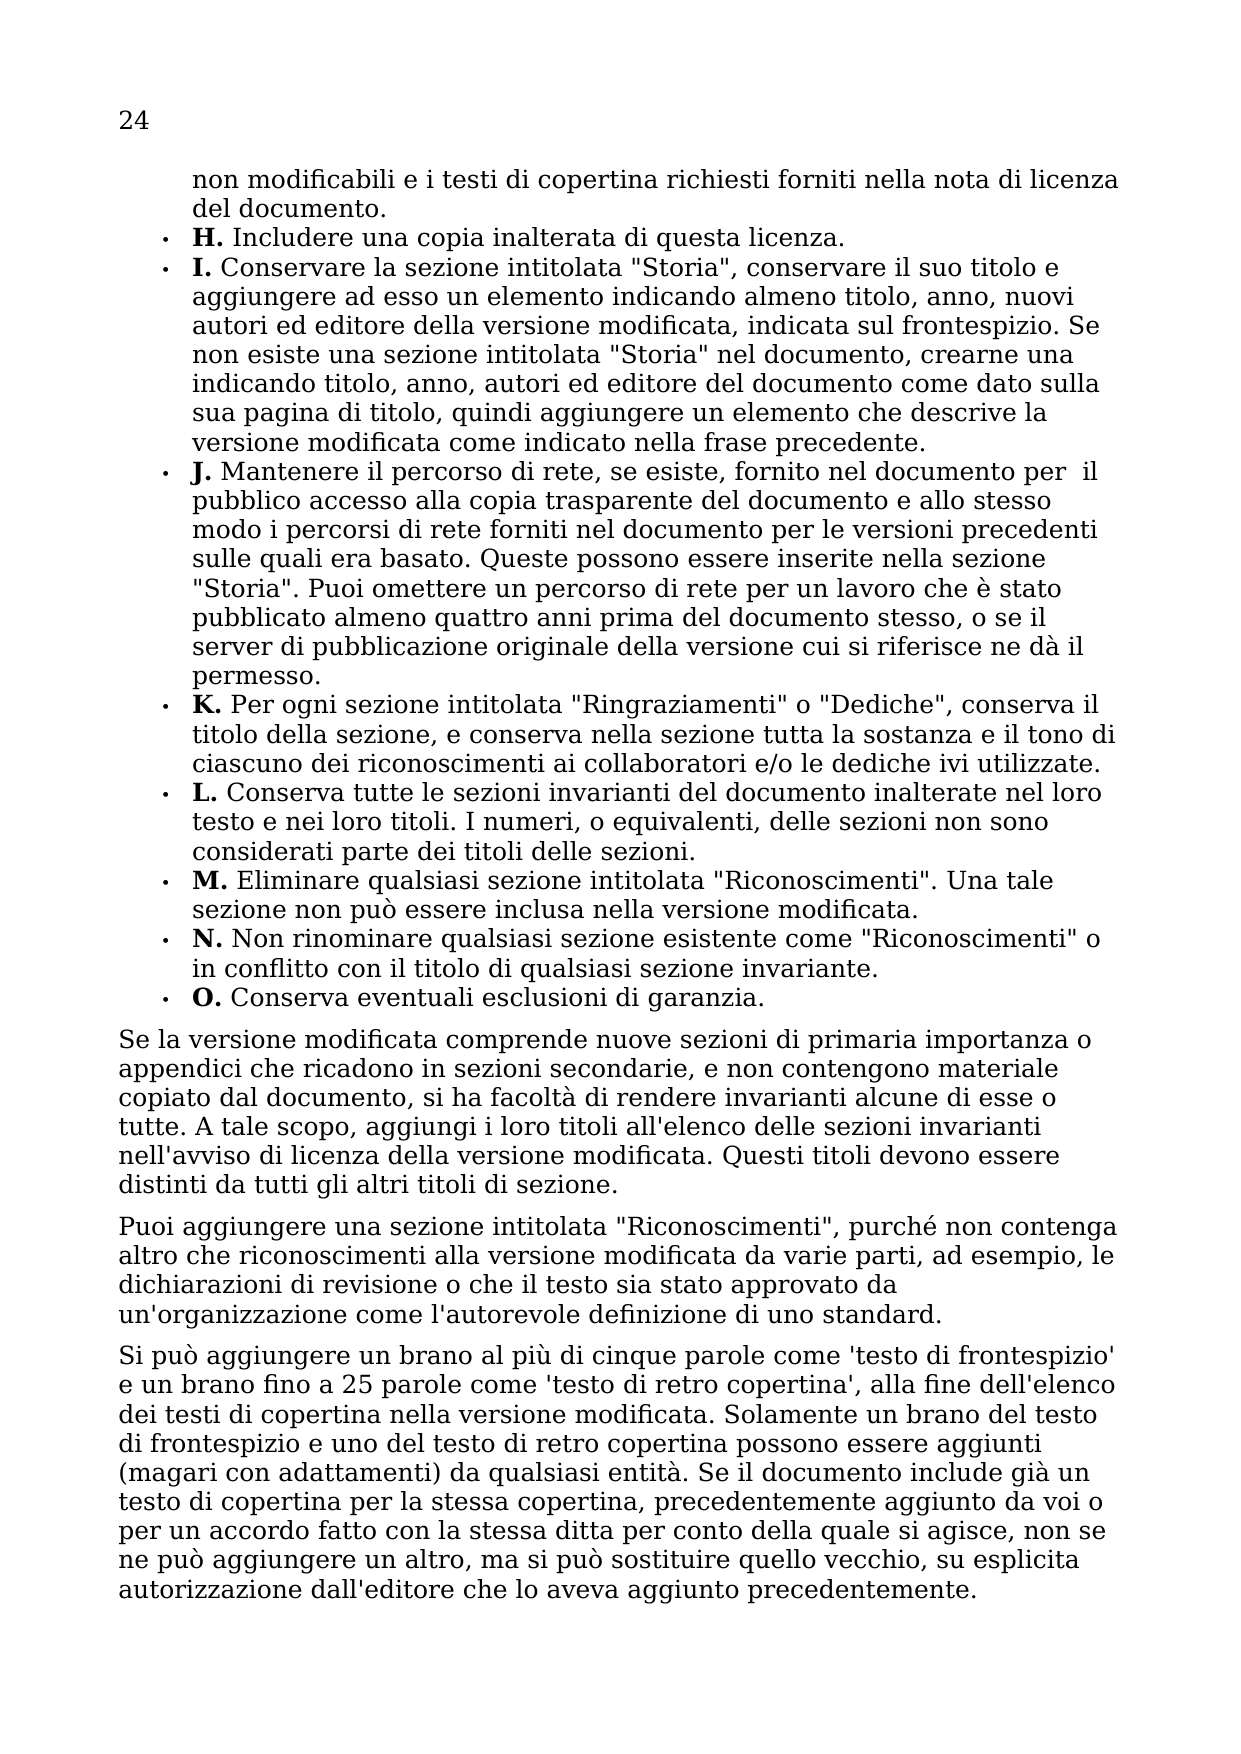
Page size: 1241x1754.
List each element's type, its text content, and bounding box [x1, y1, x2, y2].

text Se la versione modificata comprende nuove sezioni di primaria importanza o appendici che ricadono in sezioni secondarie, e non contengono materiale copiato dal documento, si ha facoltà di rendere invarianti alcune di esse o tutte. A tale scopo, aggiungi i loro titoli all'elenco delle sezioni invarianti nell'avviso di licenza della versione modificata. Questi titoli devono essere distinti da tutti gli altri titoli di sezione. [118, 1025, 1122, 1200]
list non modificabili e i testi di copertina richiesti forniti nella nota di licenza del documento. [162, 165, 1122, 223]
list N. Non rinominare qualsiasi sezione esistente come "Riconoscimenti" o in conflitto con il titolo di qualsiasi sezione invariante. [162, 924, 1122, 983]
list K. Per ogni sezione intitolata "Ringraziamenti" o "Dediche", conserva il titolo della sezione, e conserva nella sezione tutta la sostanza e il tono di ciascuno dei riconoscimenti ai collaboratori e/o le dediche ivi utilizzate. [162, 691, 1122, 778]
list H. Includere una copia inalterata di questa licenza. [162, 223, 1122, 253]
list L. Conserva tutte le sezioni invarianti del documento inalterate nel loro testo e nei loro titoli. I numeri, o equivalenti, delle sezioni non sono considerati parte dei titoli delle sezioni. [162, 778, 1122, 866]
list J. Mantenere il percorso di rete, se esiste, fornito nel documento per il pubblico accesso alla copia trasparente del documento e allo stesso modo i percorsi di rete forniti nel documento per le versioni precedenti sulle quali era basato. Queste possono essere inserite nella sezione "Storia". Puoi omettere un percorso di rete per un lavoro che è stato pubblicato almeno quattro anni prima del documento stesso, o se il server di pubblicazione originale della versione cui si riferisce ne dà il permesso. [162, 457, 1122, 691]
text Puoi aggiungere una sezione intitolata "Riconoscimenti", purché non contenga altro che riconoscimenti alla versione modificata da varie parti, ad esempio, le dichiarazioni di revisione o che il testo sia stato approvato da un'organizzazione come l'autorevole definizione di uno standard. [118, 1212, 1122, 1329]
text Si può aggiungere un brano al più di cinque parole come 'testo di frontespizio' e un brano fino a 25 parole come 'testo di retro copertina', alla fine dell'elenco dei testi di copertina nella versione modificata. Solamente un brano del testo di frontespizio e uno del testo di retro copertina possono essere aggiunti (magari con adattamenti) da qualsiasi entità. Se il documento include già un testo di copertina per la stessa copertina, precedentemente aggiunto da voi o per un accordo fatto con la stessa ditta per conto della quale si agisce, non se ne può aggiungere un altro, ma si può sostituire quello vecchio, su esplicita autorizzazione dall'editore che lo aveva aggiunto precedentemente. [118, 1342, 1122, 1604]
list I. Conservare la sezione intitolata "Storia", conservare il suo titolo e aggiungere ad esso un elemento indicando almeno titolo, anno, nuovi autori ed editore della versione modificata, indicata sul frontespizio. Se non esiste una sezione intitolata "Storia" nel documento, crearne una indicando titolo, anno, autori ed editore del documento come dato sulla sua pagina di titolo, quindi aggiungere un elemento che descrive la versione modificata come indicato nella frase precedente. [162, 253, 1122, 457]
list O. Conserva eventuali esclusioni di garanzia. [162, 983, 1122, 1012]
list M. Eliminare qualsiasi sezione intitolata "Riconoscimenti". Una tale sezione non può essere inclusa nella versione modificata. [162, 866, 1122, 924]
